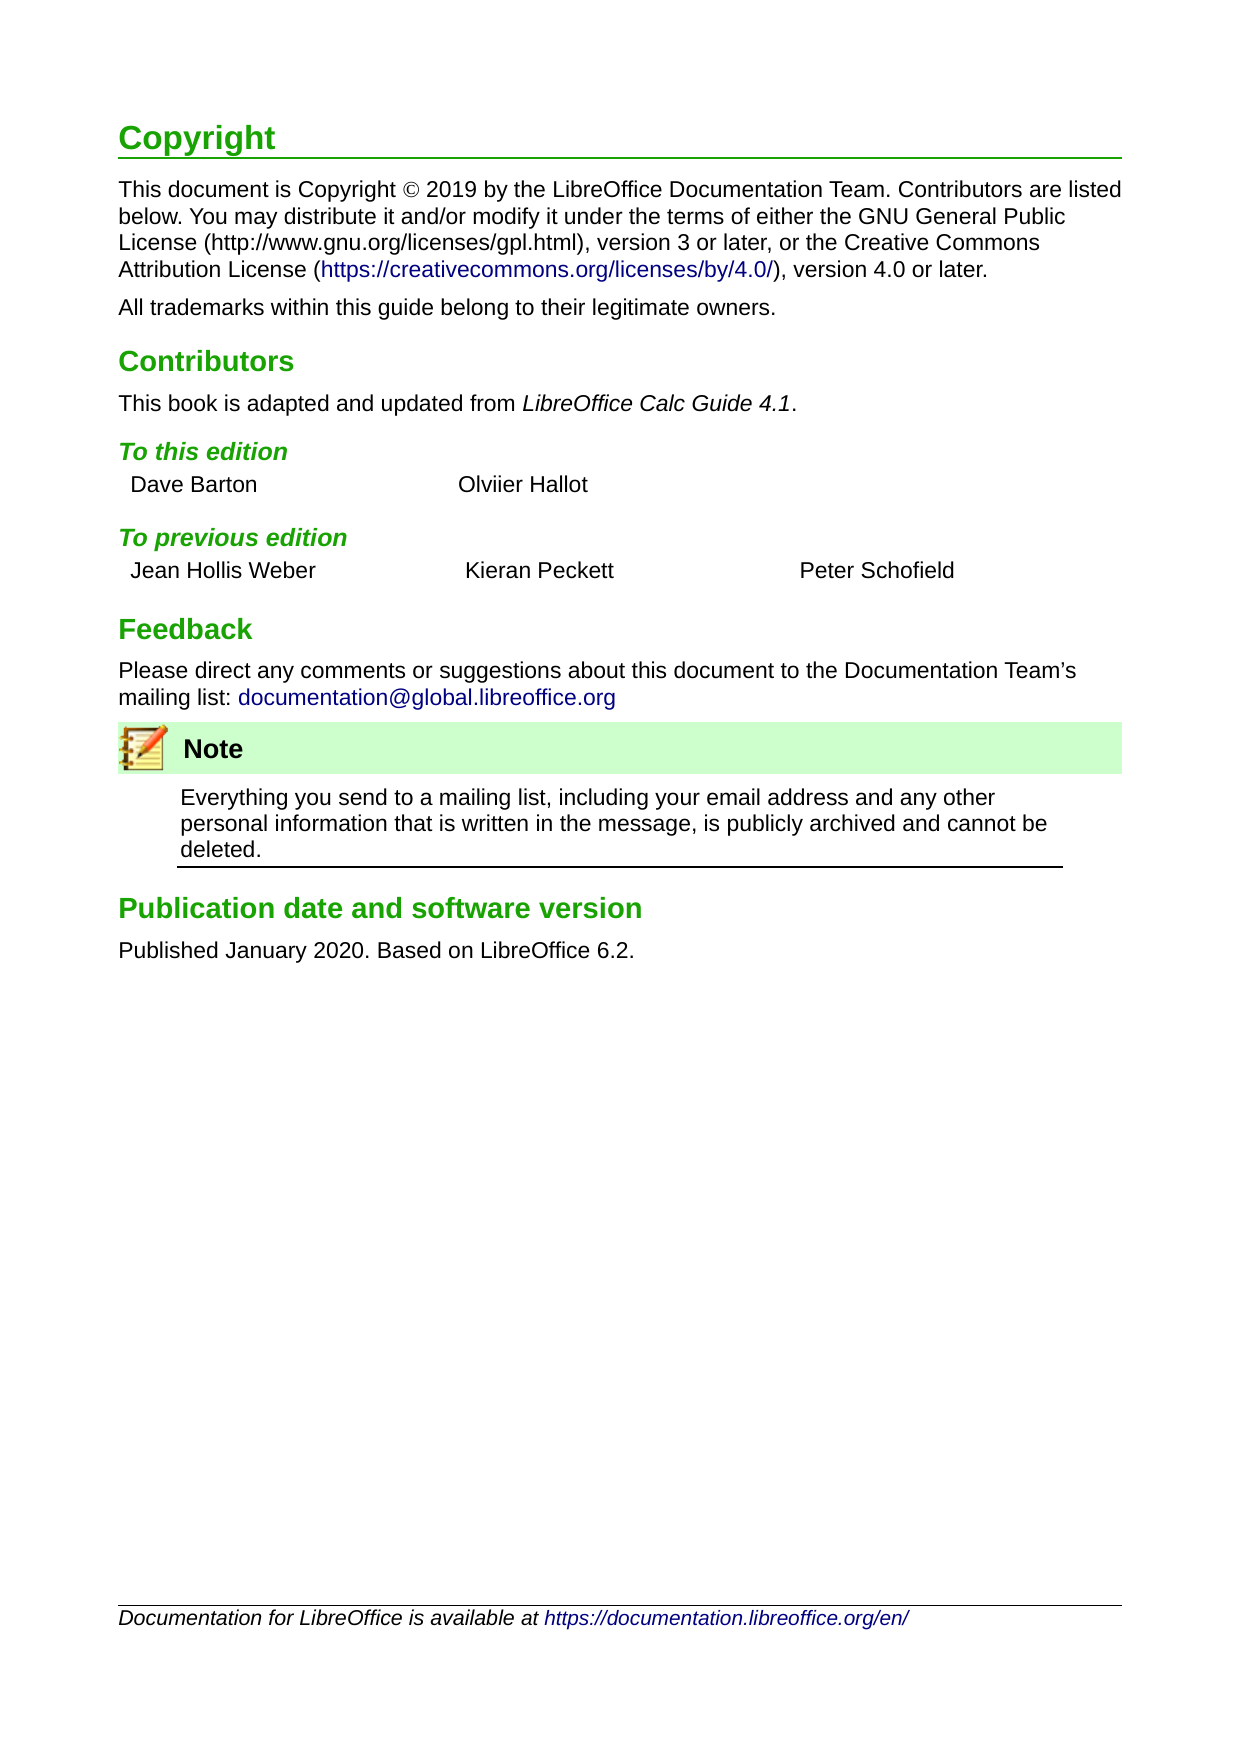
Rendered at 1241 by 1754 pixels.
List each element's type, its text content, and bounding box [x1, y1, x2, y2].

subtitle Contributors [118, 344, 1122, 378]
table_header Olviier Hallot [458, 471, 789, 502]
subtitle Note [118, 722, 1122, 774]
subtitle Publication date and software version [118, 891, 1122, 925]
picture [119, 723, 170, 774]
text Everything you send to a mailing list, including your email address and any other personal information that is written in the message, is publicly archived and cannot be deleted. [177, 781, 1063, 866]
text This book is adapted and updated from LibreOffice Calc Guide 4.1. [118, 390, 1122, 416]
text Please direct any comments or suggestions about this document to the Documentation Team’s mailing list: documentation@global.libreoffice.org [118, 657, 1122, 710]
subtitle To previous edition [118, 523, 1122, 552]
text This document is Copyright © 2019 by the LibreOffice Documentation Team. Contributors are listed below. You may distribute it and/or modify it under the terms of either the GNU General Public License (http://www.gnu.org/licenses/gpl.html), version 3 or later, or the Creative Commons Attribution License (https://creativecommons.org/licenses/by/4.0/), version 4.0 or later. [118, 176, 1122, 282]
table_header Jean Hollis Weber [118, 558, 453, 588]
table_header Kieran Peckett [453, 558, 787, 588]
subtitle Copyright [118, 118, 1122, 157]
table_header Peter Schofield [788, 558, 1122, 588]
text Published January 2020. Based on LibreOffice 6.2. [118, 937, 1122, 963]
subtitle To this edition [118, 437, 1122, 465]
text All trademarks within this guide belong to their legitimate owners. [118, 294, 1122, 321]
subtitle Feedback [118, 612, 1122, 646]
table_header [789, 471, 1122, 502]
table_header Dave Barton [118, 471, 458, 502]
